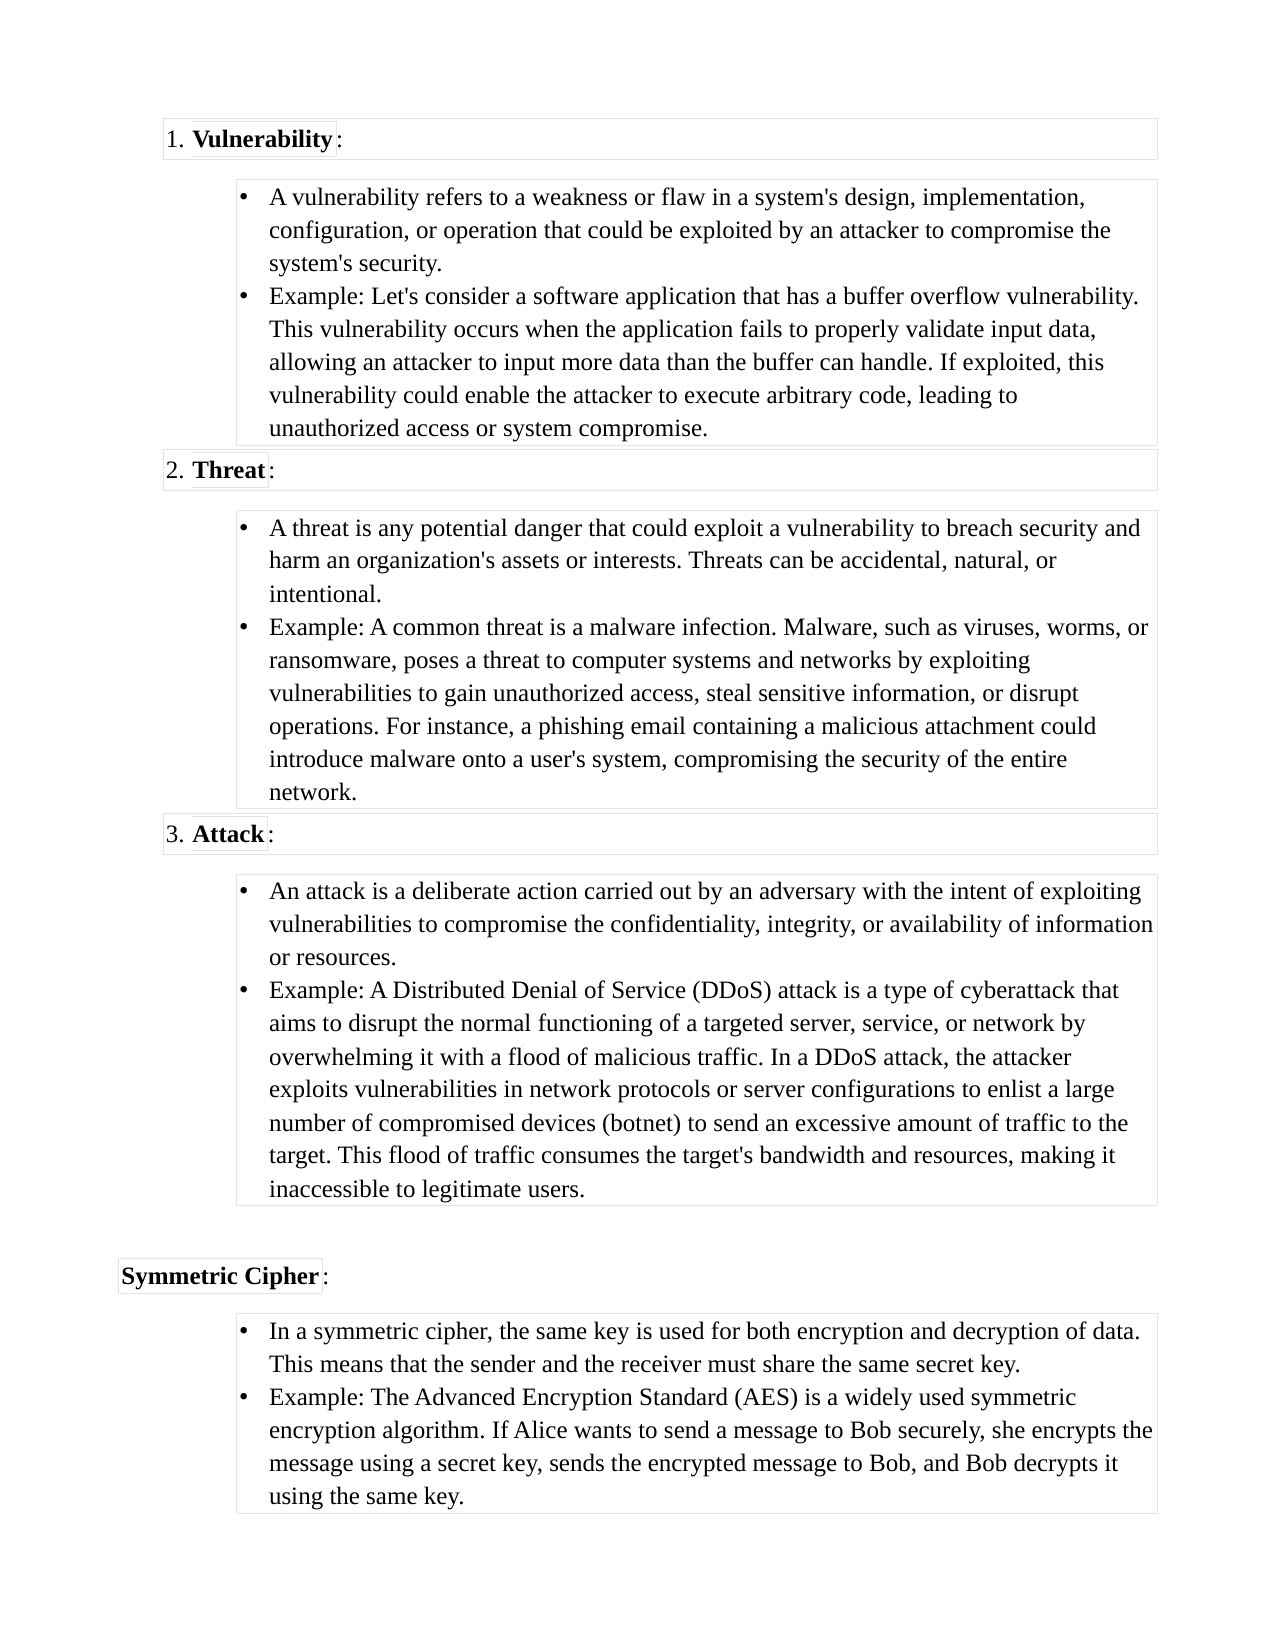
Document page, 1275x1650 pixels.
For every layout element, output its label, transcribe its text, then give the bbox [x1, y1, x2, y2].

list Example: A Distributed Denial of Service (DDoS) attack is a type of cyberattack that aims to disrupt the normal functioning of a targeted server, service, or network by overwhelming it with a flood of malicious traffic. In a DDoS attack, the attacker exploits vulnerabilities in network protocols or server configurations to enlist a large number of compromised devices (botnet) to send an excessive amount of traffic to the target. This flood of traffic consumes the target's bandwidth and resources, making it inaccessible to legitimate users. [237, 972, 1157, 1205]
list Example: The Advanced Encryption Standard (AES) is a widely used symmetric encryption algorithm. If Alice wants to send a message to Bob securely, she encrypts the message using a secret key, sends the encrypted message to Bob, and Bob decrypts it using the same key. [237, 1379, 1157, 1513]
list Attack: [164, 814, 1157, 854]
list Example: Let's consider a software application that has a buffer overflow vulnerability. This vulnerability occurs when the application fails to properly validate input data, allowing an attacker to input more data than the buffer can handle. If exploited, this vulnerability could enable the attacker to execute arbitrary code, leading to unauthorized access or system compromise. [237, 278, 1157, 445]
text Symmetric Cipher: [118, 1224, 1157, 1293]
list Example: A common threat is a malware infection. Malware, such as viruses, worms, or ransomware, poses a threat to computer systems and networks by exploiting vulnerabilities to gain unauthorized access, steal sensitive information, or disrupt operations. For instance, a phishing email containing a malicious attachment could introduce malware onto a user's system, compromising the security of the entire network. [237, 609, 1157, 808]
list Threat: [164, 450, 1157, 490]
list A threat is any potential danger that could exploit a vulnerability to breach security and harm an organization's assets or interests. Threats can be accidental, natural, or intentional. [237, 511, 1157, 607]
list An attack is a deliberate action carried out by an adversary with the intent of exploiting vulnerabilities to compromise the confidentiality, integrity, or availability of information or resources. [237, 875, 1157, 971]
list Vulnerability: [164, 119, 1157, 159]
list In a symmetric cipher, the same key is used for both encryption and decryption of data. This means that the sender and the receiver must share the same secret key. [237, 1314, 1157, 1378]
list A vulnerability refers to a weakness or flaw in a system's design, implementation, configuration, or operation that could be exploited by an attacker to compromise the system's security. [237, 180, 1157, 277]
